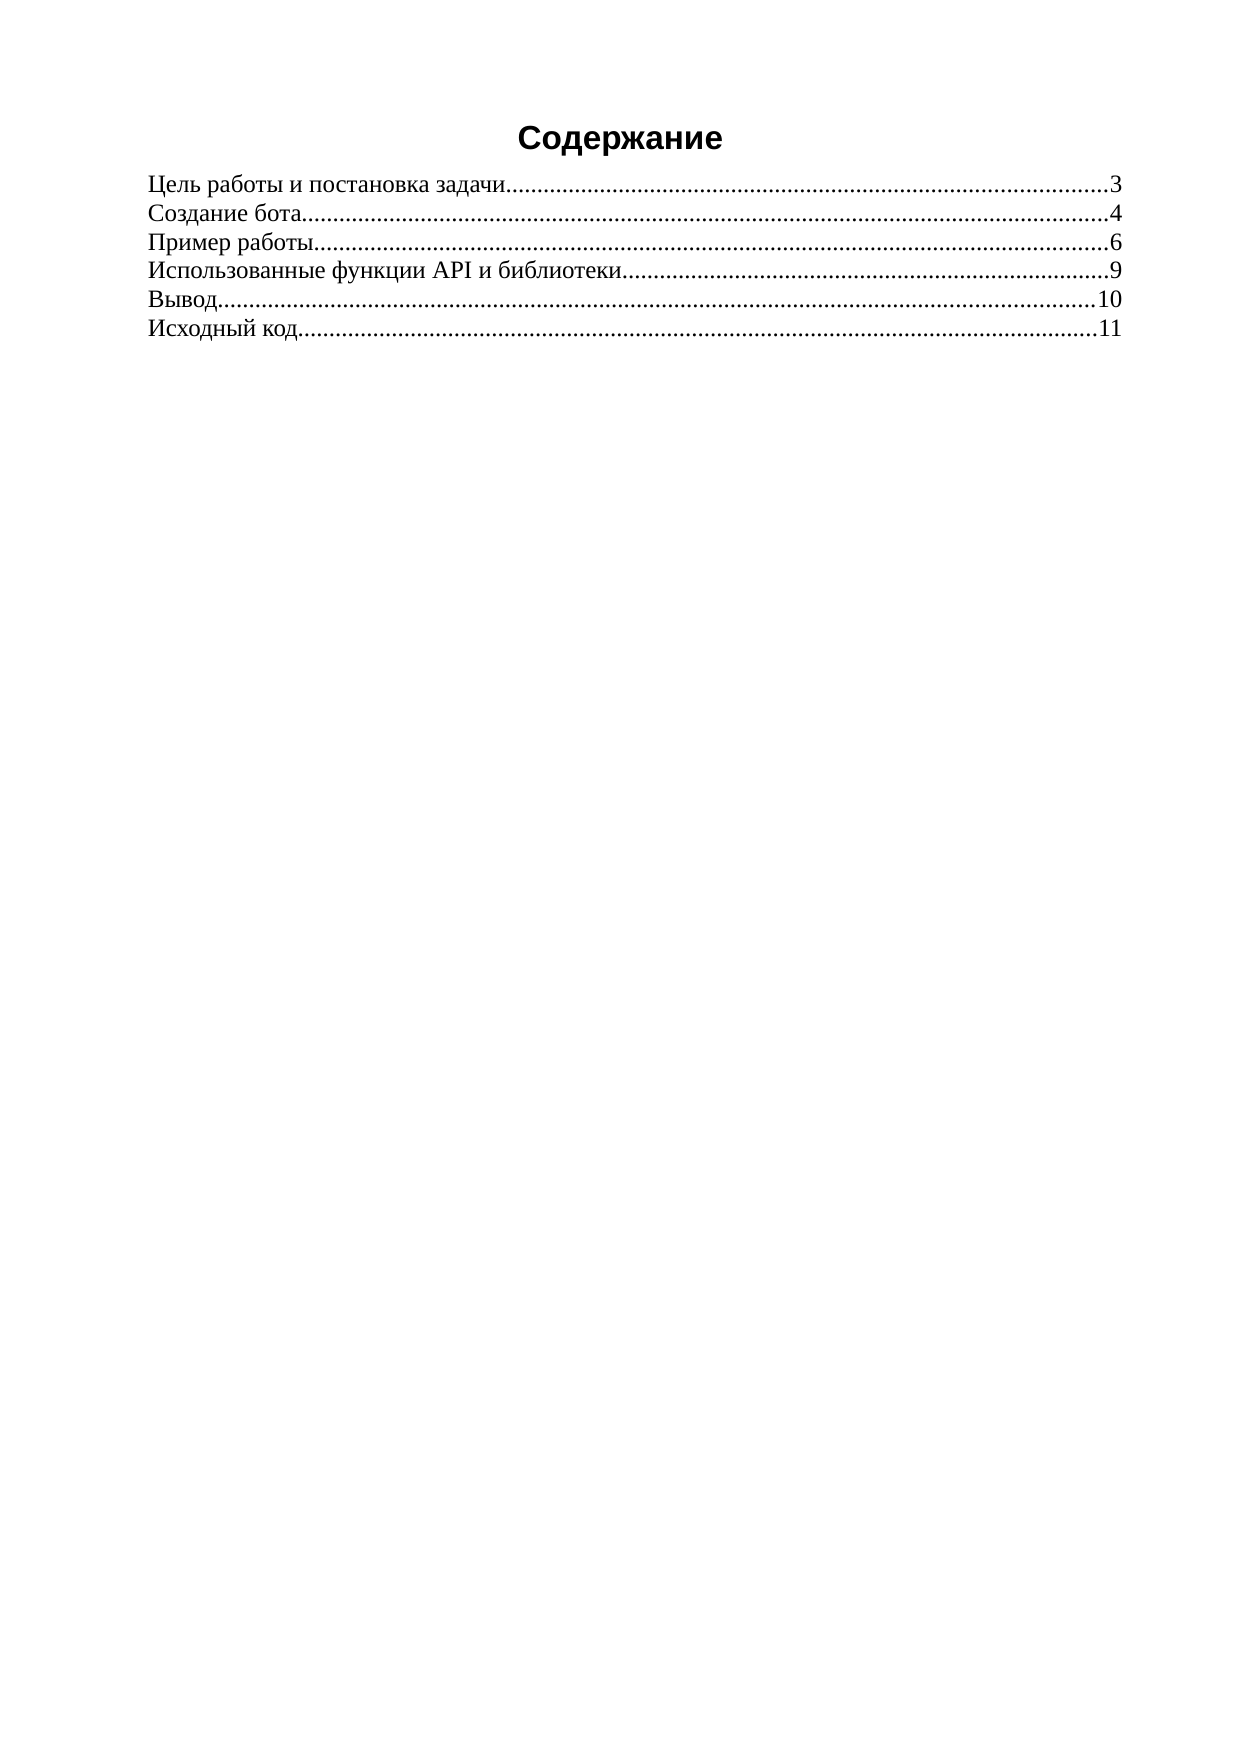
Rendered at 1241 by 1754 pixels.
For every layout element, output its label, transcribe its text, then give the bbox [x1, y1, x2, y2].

text Создание бота 4 [148, 198, 1122, 227]
text Использованные функции API и библиотеки 9 [148, 255, 1122, 284]
text Вывод 10 [148, 284, 1122, 313]
text Исходный код 11 [148, 313, 1122, 342]
text Цель работы и постановка задачи 3 [148, 169, 1122, 198]
text Пример работы 6 [148, 227, 1122, 255]
subtitle Содержание [118, 118, 1122, 157]
